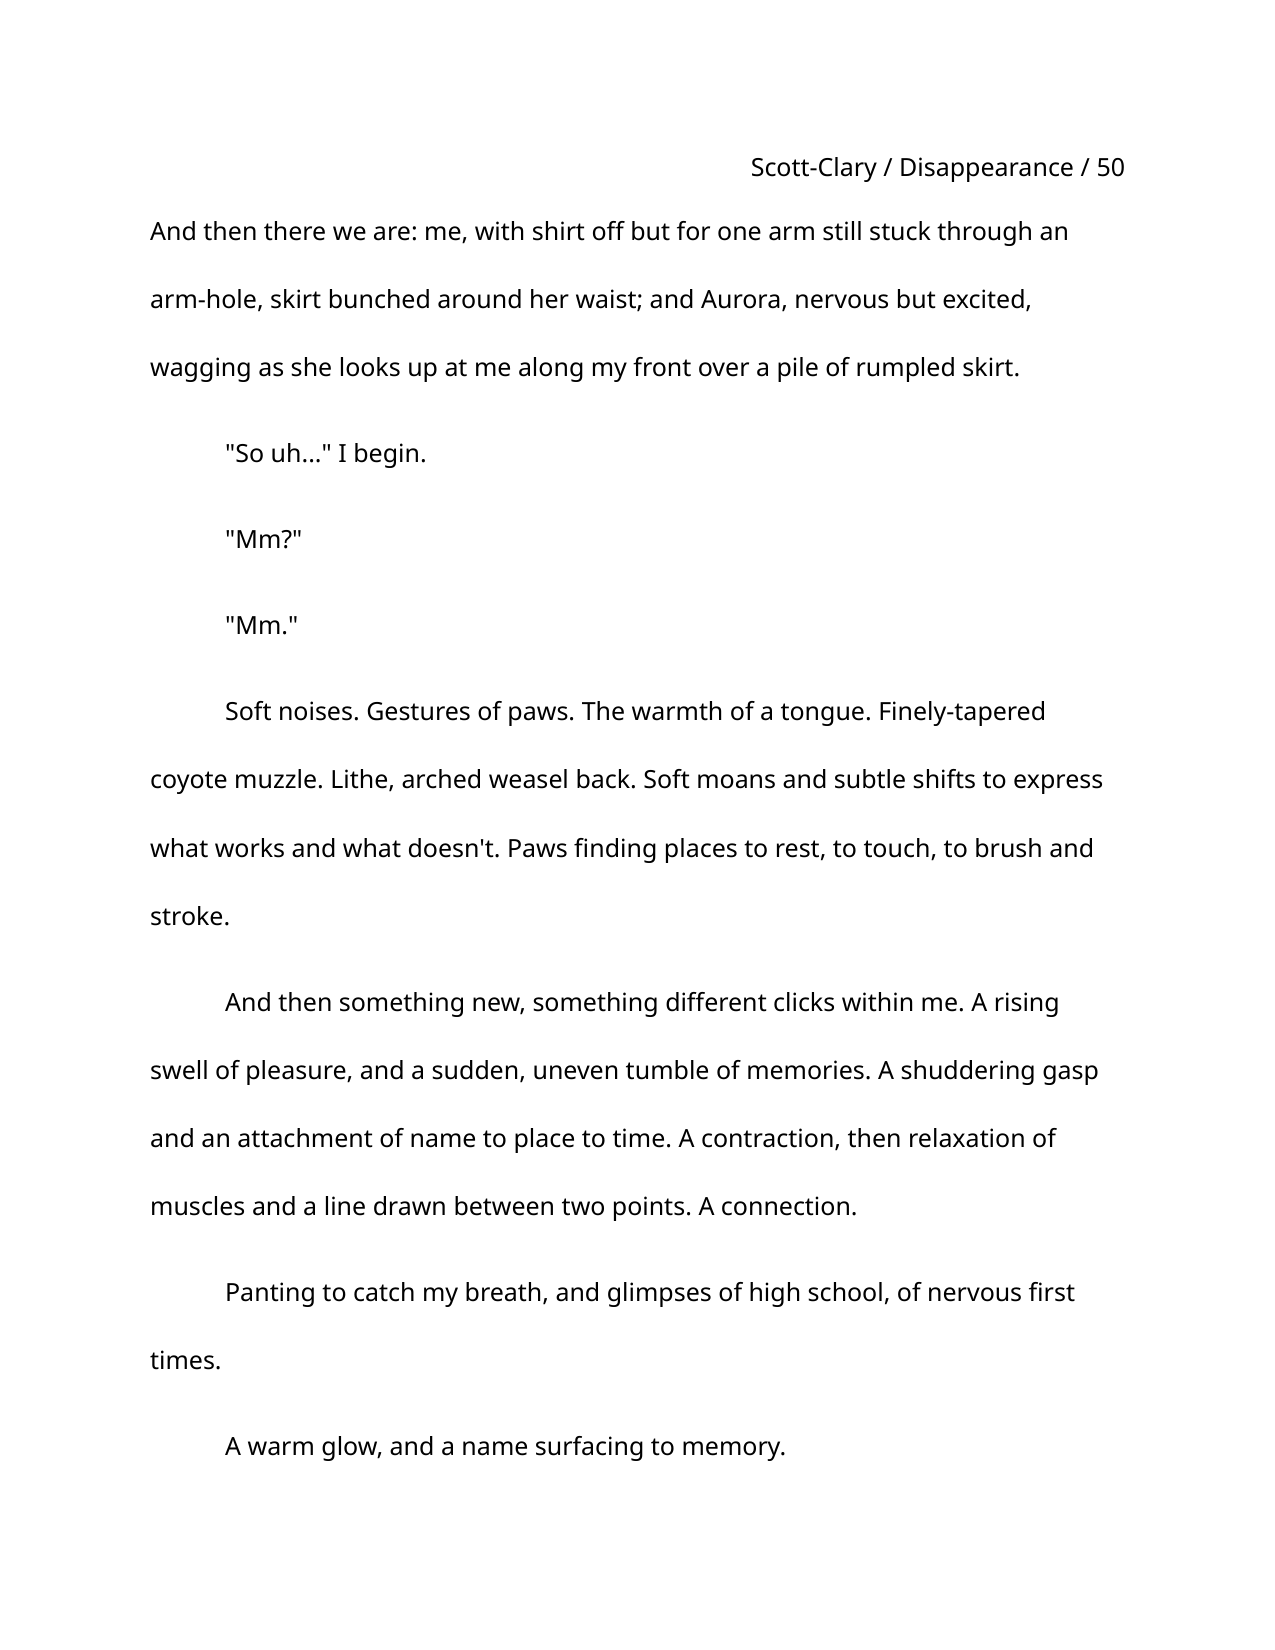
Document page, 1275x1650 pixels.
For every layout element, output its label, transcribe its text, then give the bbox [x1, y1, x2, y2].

text Soft noises. Gestures of paws. The warmth of a tongue. Finely-tapered coyote muzzle. Lithe, arched weasel back. Soft moans and subtle shifts to express what works and what doesn't. Paws finding places to rest, to touch, to brush and stroke. [150, 694, 1125, 932]
text And then there we are: me, with shirt off but for one arm still stuck through an arm-hole, skirt bunched around her waist; and Aurora, nervous but excited, wagging as she looks up at me along my front over a pile of rumpled skirt. [150, 213, 1125, 384]
text "Mm." [150, 608, 1125, 642]
text Panting to catch my breath, and glimpses of high school, of nervous first times. [150, 1275, 1125, 1377]
text And then something new, something different clicks within me. A rising swell of pleasure, and a sudden, uneven tumble of memories. A shuddering gasp and an attachment of name to place to time. A contraction, then relaxation of muscles and a line drawn between two points. A connection. [150, 984, 1125, 1223]
text "Mm?" [150, 522, 1125, 556]
text "So uh..." I begin. [150, 436, 1125, 470]
text A warm glow, and a name surfacing to memory. [150, 1429, 1125, 1463]
